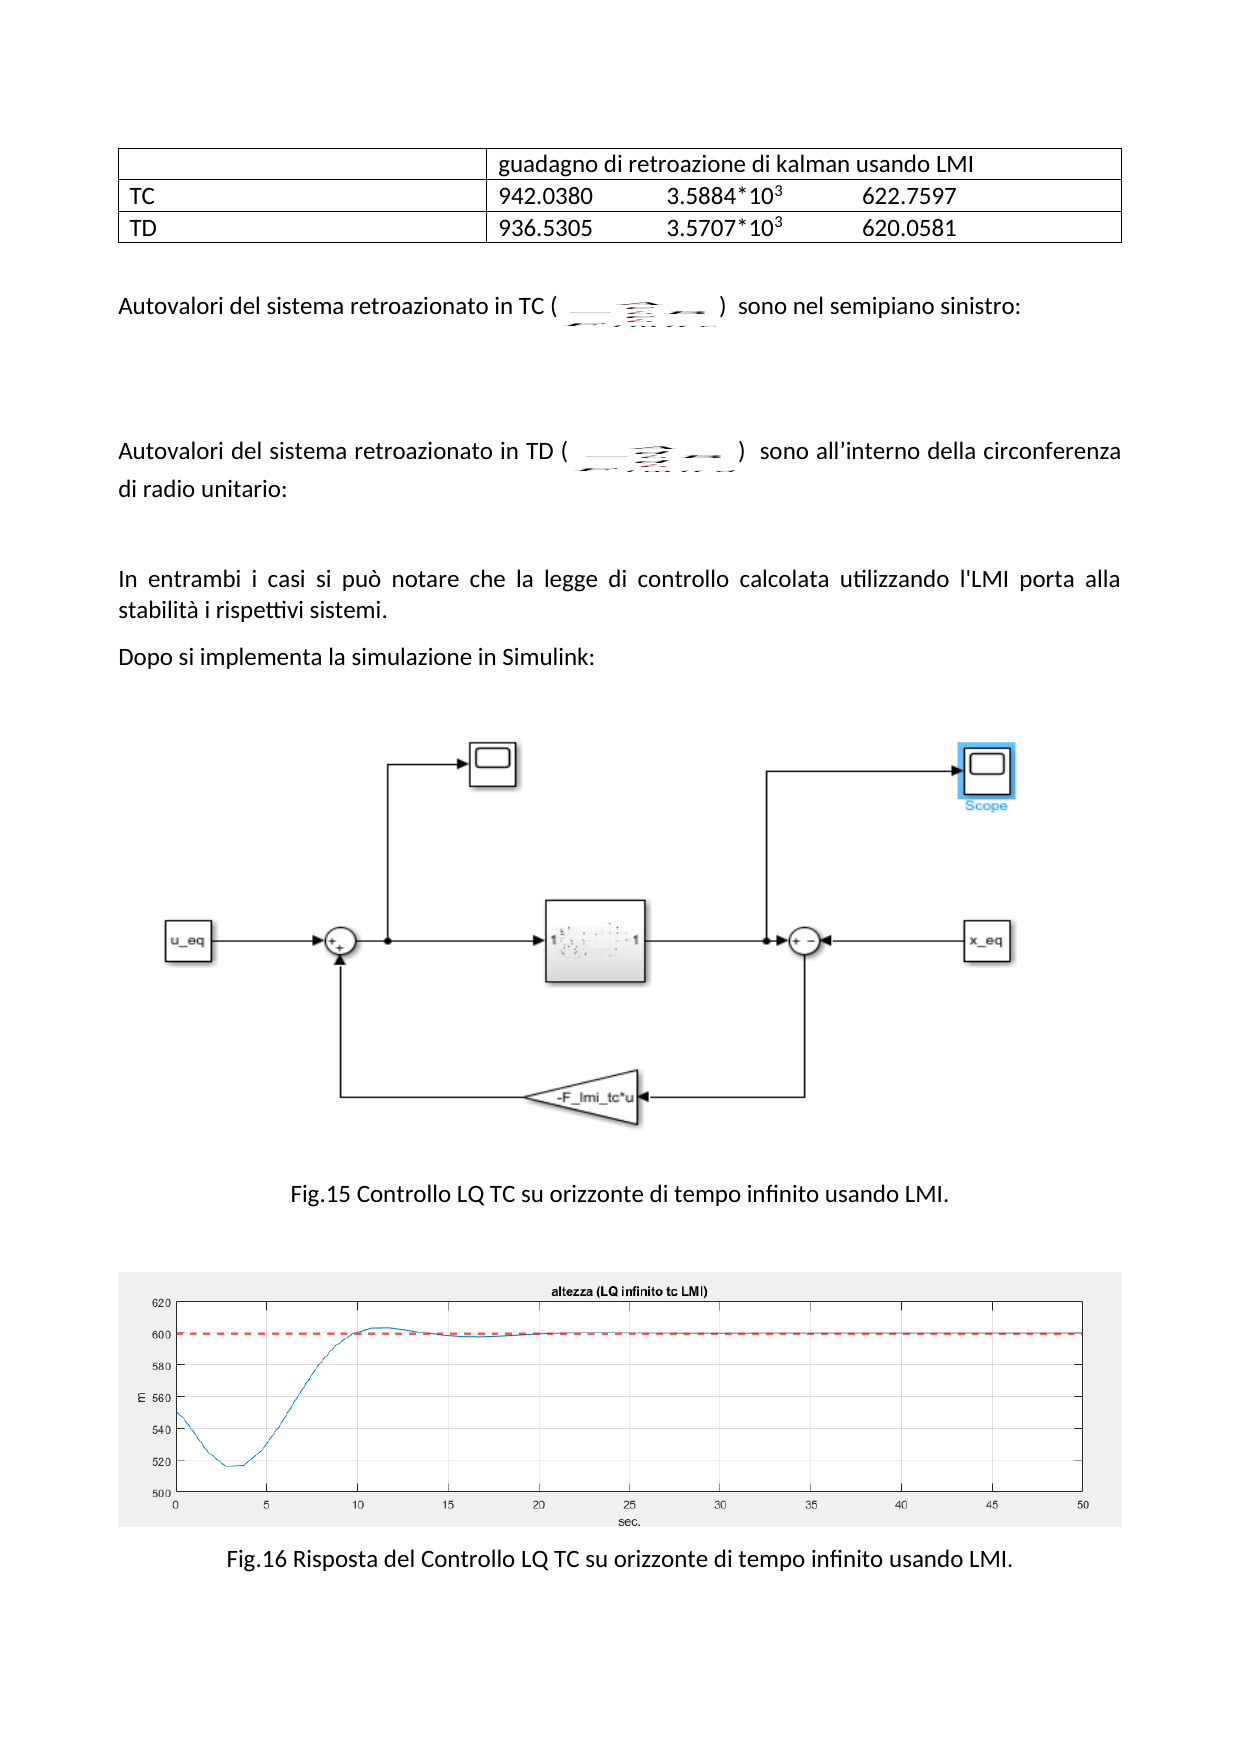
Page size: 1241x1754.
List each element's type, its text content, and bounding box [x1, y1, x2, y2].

text Autovalori del sistema retroazionato in TD () sono all’interno della circonferenza di radio unitario: [118, 435, 1122, 503]
table_header [119, 149, 486, 179]
table_cell 936.5305 3.5707*103 620.0581 [487, 212, 1121, 242]
table_cell TD [119, 212, 486, 242]
text Fig.16 Risposta del Controllo LQ TC su orizzonte di tempo infinito usando LMI. [118, 1543, 1122, 1574]
text In entrambi i casi si può notare che la legge di controllo calcolata utilizzando l'LMI porta alla stabilità i rispettivi sistemi. [118, 563, 1122, 624]
table_cell TC [119, 180, 486, 211]
table_header guadagno di retroazione di kalman usando LMI [487, 149, 1121, 179]
text Autovalori del sistema retroazionato in TC () sono nel semipiano sinistro: [118, 291, 1122, 328]
text Dopo si implementa la simulazione in Simulink: [118, 641, 1122, 671]
table_cell 942.0380 3.5884*103 622.7597 [487, 180, 1121, 211]
text Fig.15 Controllo LQ TC su orizzonte di tempo infinito usando LMI. [118, 1178, 1122, 1209]
